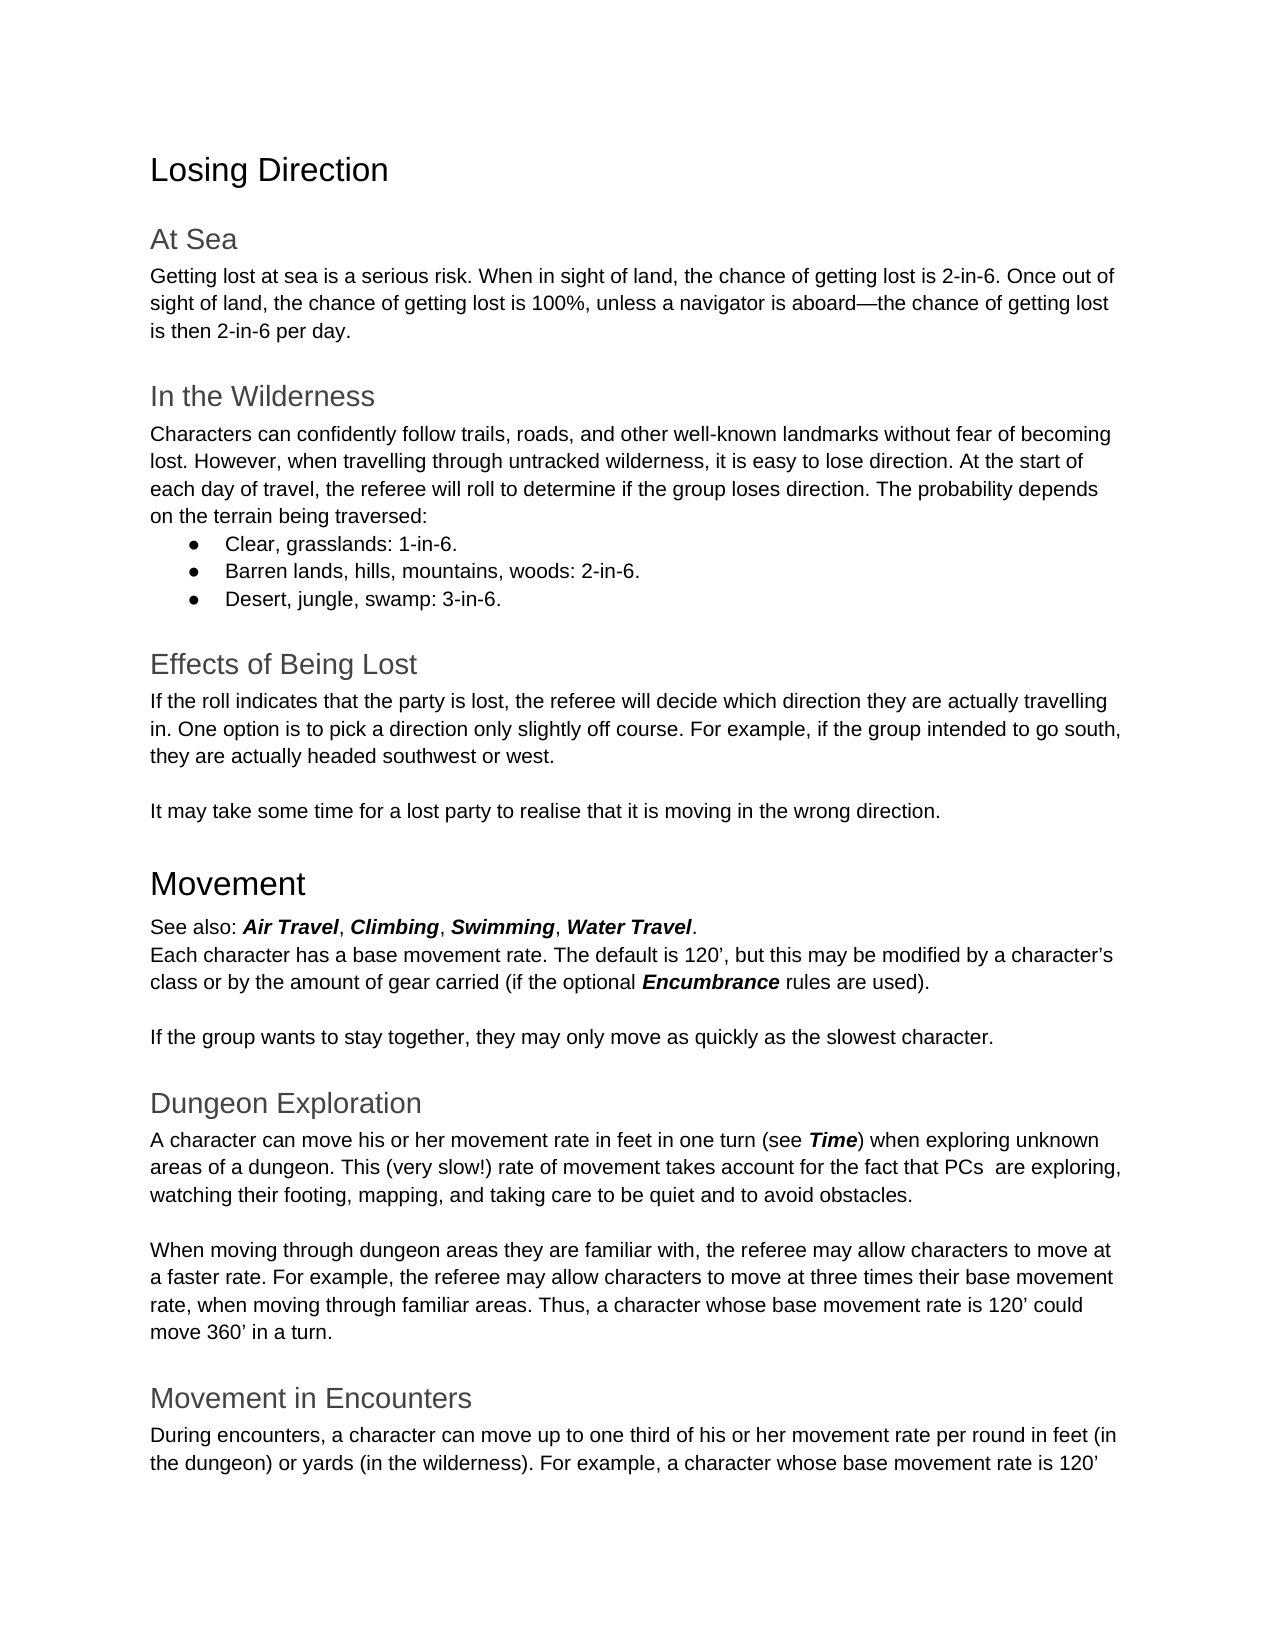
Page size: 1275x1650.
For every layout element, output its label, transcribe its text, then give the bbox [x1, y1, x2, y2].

subtitle Movement [150, 864, 1125, 902]
text A character can move his or her movement rate in feet in one turn (see Time) when exploring unknown areas of a dungeon. This (very slow!) rate of movement takes account for the fact that PCs are exploring, watching their footing, mapping, and taking care to be quiet and to avoid obstacles. [150, 1128, 1125, 1207]
subtitle In the Wilderness [150, 379, 1125, 413]
list Clear, grasslands: 1-in-6. [187, 531, 1125, 555]
subtitle Dungeon Exploration [150, 1086, 1125, 1119]
text When moving through dungeon areas they are familiar with, the referee may allow characters to move at a faster rate. For example, the referee may allow characters to move at three times their base movement rate, when moving through familiar areas. Thus, a character whose base movement rate is 120’ could move 360’ in a turn. [150, 1238, 1125, 1344]
text Each character has a base movement rate. The default is 120’, but this may be modified by a character’s class or by the amount of gear carried (if the optional Encumbrance rules are used). [150, 942, 1125, 994]
subtitle Movement in Encounters [150, 1381, 1125, 1414]
list Desert, jungle, swamp: 3-in-6. [187, 586, 1125, 610]
subtitle At Sea [150, 222, 1125, 255]
list Barren lands, hills, mountains, woods: 2-in-6. [187, 559, 1125, 583]
text If the roll indicates that the party is lost, the referee will decide which direction they are actually travelling in. One option is to pick a direction only slightly off course. For example, if the group intended to go south, they are actually headed southwest or west. [150, 689, 1125, 768]
text During encounters, a character can move up to one third of his or her movement rate per round in feet (in the dungeon) or yards (in the wilderness). For example, a character whose base movement rate is 120’ [150, 1423, 1125, 1474]
text Characters can confidently follow trails, roads, and other well-known landmarks without fear of becoming lost. However, when travelling through untracked wilderness, it is easy to lose direction. At the start of each day of travel, the referee will roll to determine if the group loses direction. The probability depends on the terrain being traversed: [150, 421, 1125, 528]
subtitle Losing Direction [150, 150, 1125, 188]
subtitle Effects of Being Lost [150, 647, 1125, 681]
text It may take some time for a lost party to realise that it is moving in the wrong direction. [150, 799, 1125, 823]
text Getting lost at sea is a serious risk. When in sight of land, the chance of getting lost is 2-in-6. Once out of sight of land, the chance of getting lost is 100%, unless a navigator is aboard—the chance of getting lost is then 2-in-6 per day. [150, 264, 1125, 343]
text See also: Air Travel, Climbing, Swimming, Water Travel. [150, 915, 1125, 939]
text If the group wants to stay together, they may only move as quickly as the slowest character. [150, 1025, 1125, 1049]
